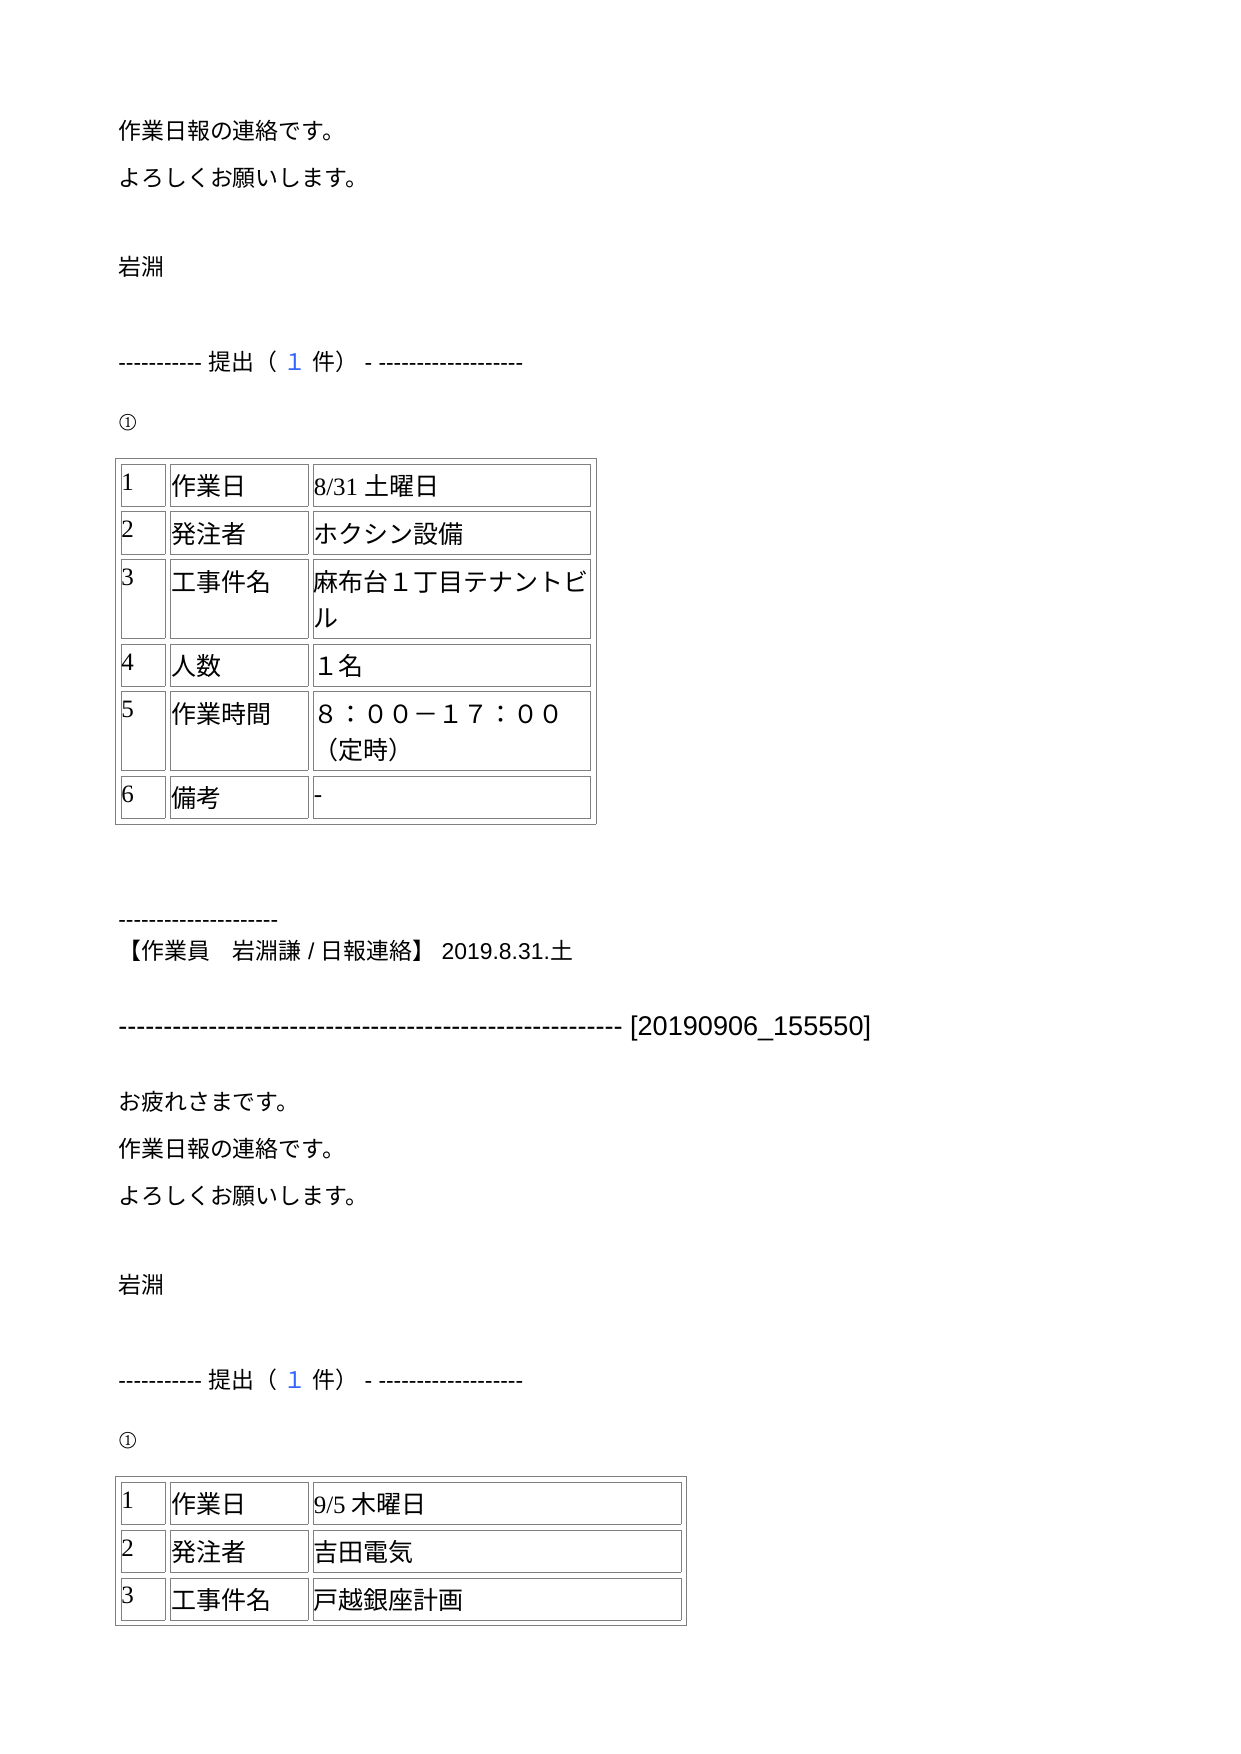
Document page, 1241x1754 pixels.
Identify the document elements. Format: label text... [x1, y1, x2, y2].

table_cell - [310, 770, 593, 818]
table_cell 人数 [168, 638, 310, 686]
table_cell ホクシン設備 [310, 506, 593, 554]
text ----------- 提出（ １ 件） - ------------------- [118, 1360, 1122, 1396]
table_cell 4 [118, 638, 168, 686]
table_cell 吉田電気 [310, 1524, 684, 1572]
table_header 作業日 [168, 459, 310, 506]
text ① [118, 1425, 1122, 1453]
table_header 作業日 [168, 1477, 310, 1524]
text -------------------------------------------------------- [20190906_155550] [118, 1010, 1122, 1042]
text 岩淵 [118, 1272, 1122, 1298]
table_cell 備考 [168, 770, 310, 818]
text お疲れさまです。 [118, 1089, 1122, 1116]
table_cell 麻布台１丁目テナントビル [310, 554, 593, 638]
table_cell 5 [118, 686, 168, 770]
table_cell 発注者 [168, 1524, 310, 1572]
table_cell 2 [118, 506, 168, 554]
table_header 8/31 土曜日 [310, 459, 593, 506]
text ----------- 提出（ １ 件） - ------------------- [118, 342, 1122, 378]
table_cell 作業時間 [168, 686, 310, 770]
text よろしくお願いします。 [118, 1183, 1122, 1210]
text 【作業員 岩淵謙 / 日報連絡】 2019.8.31.土 [118, 938, 1122, 964]
table_header 9/5 木曜日 [310, 1477, 684, 1524]
table_cell 発注者 [168, 506, 310, 554]
table_cell - [314, 777, 590, 818]
text 作業日報の連絡です。 [118, 118, 1122, 144]
table_cell 3 [118, 1572, 168, 1620]
table_cell １名 [310, 638, 593, 686]
table_cell 3 [118, 554, 168, 638]
table_cell 工事件名 [168, 1572, 310, 1620]
table_header 1 [118, 459, 168, 506]
table_cell 戸越銀座計画 [310, 1572, 684, 1620]
table_cell 工事件名 [168, 554, 310, 638]
text 作業日報の連絡です。 [118, 1136, 1122, 1163]
text ① [118, 407, 1122, 435]
table_cell 2 [118, 1524, 168, 1572]
table_header 1 [118, 1477, 168, 1524]
text よろしくお願いします。 [118, 165, 1122, 192]
text --------------------- [118, 906, 1122, 932]
table_cell 6 [118, 770, 168, 818]
text 岩淵 [118, 253, 1122, 280]
table_cell ８：００－１７：００ （定時） [310, 686, 593, 770]
